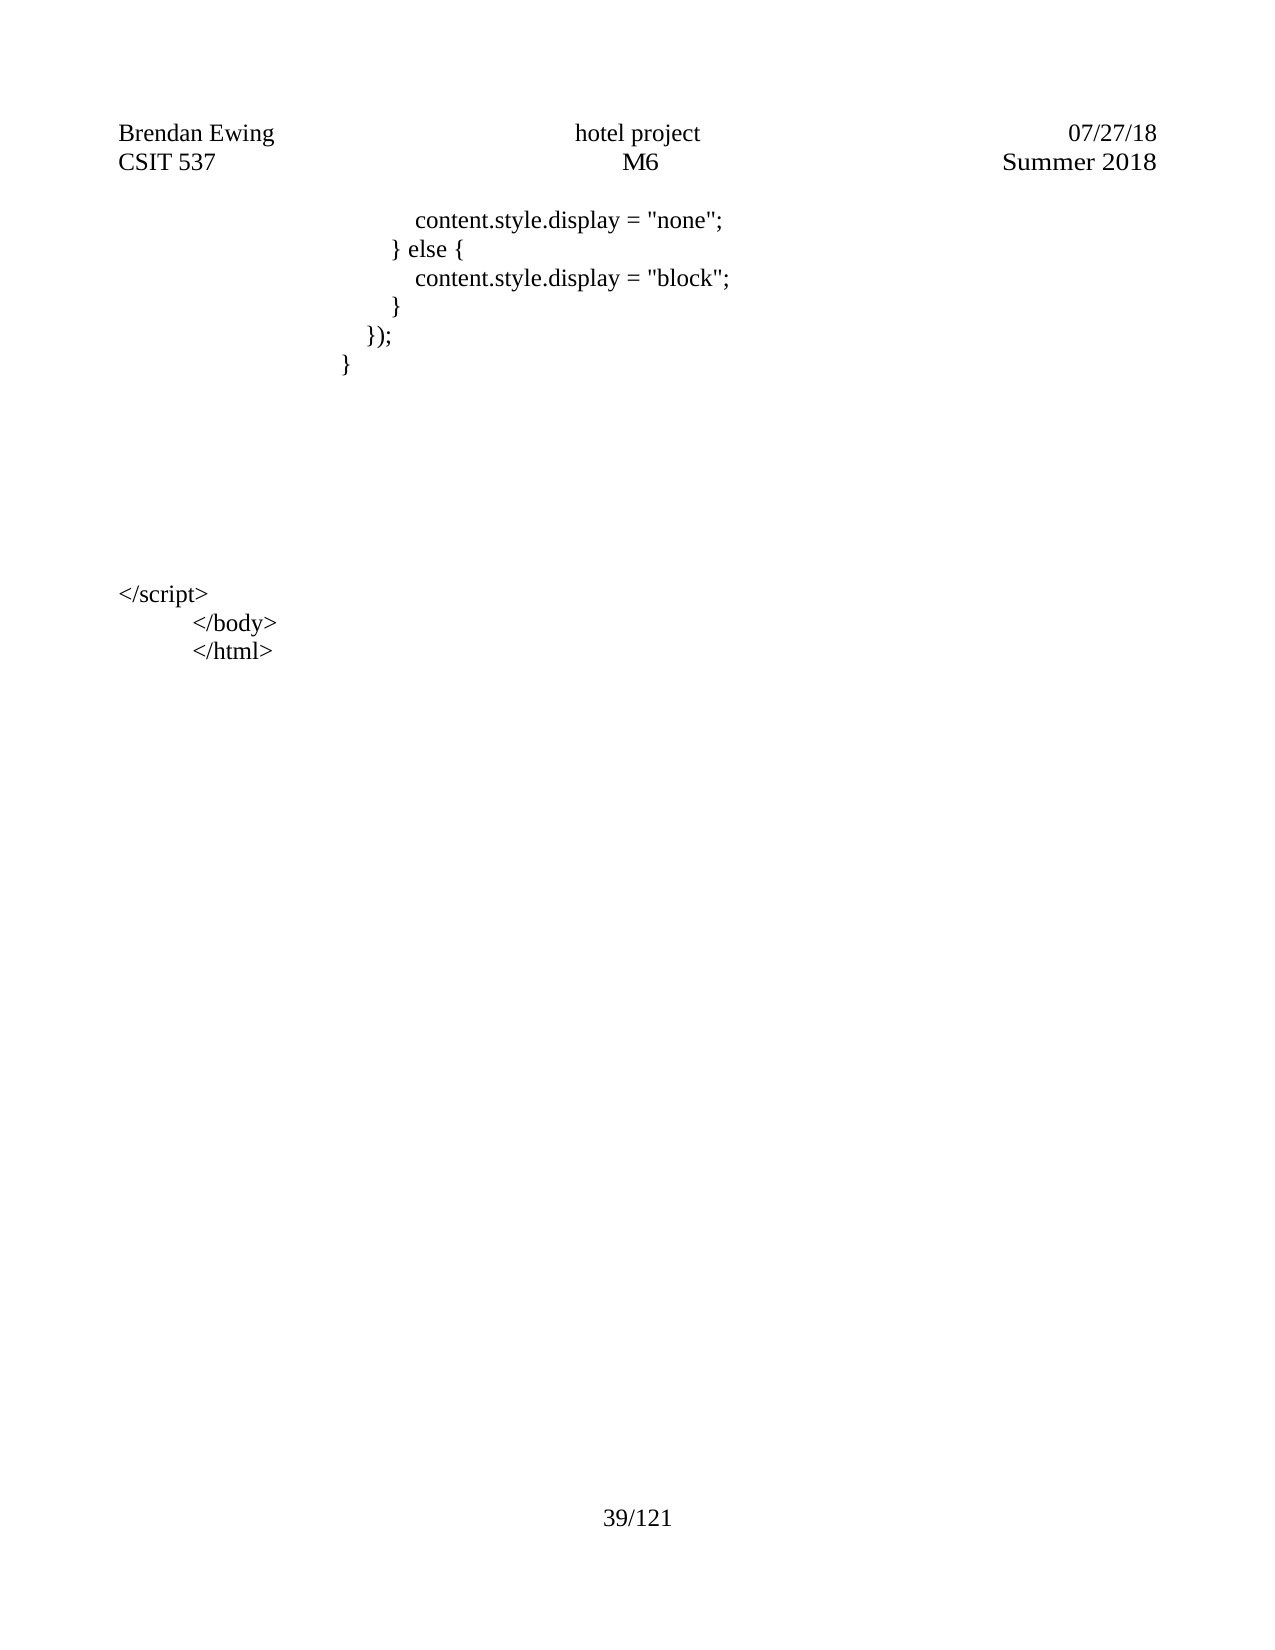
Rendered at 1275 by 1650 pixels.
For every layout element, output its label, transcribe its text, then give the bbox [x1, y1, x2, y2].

text </script> [118, 579, 1157, 608]
text content.style.display = "block"; [118, 263, 1157, 291]
text } else { [118, 234, 1157, 263]
text } [118, 349, 1157, 378]
text }); [118, 320, 1157, 349]
text </body> [118, 608, 1157, 636]
text </html> [118, 636, 1157, 665]
text } [118, 291, 1157, 320]
text content.style.display = "none"; [118, 205, 1157, 234]
